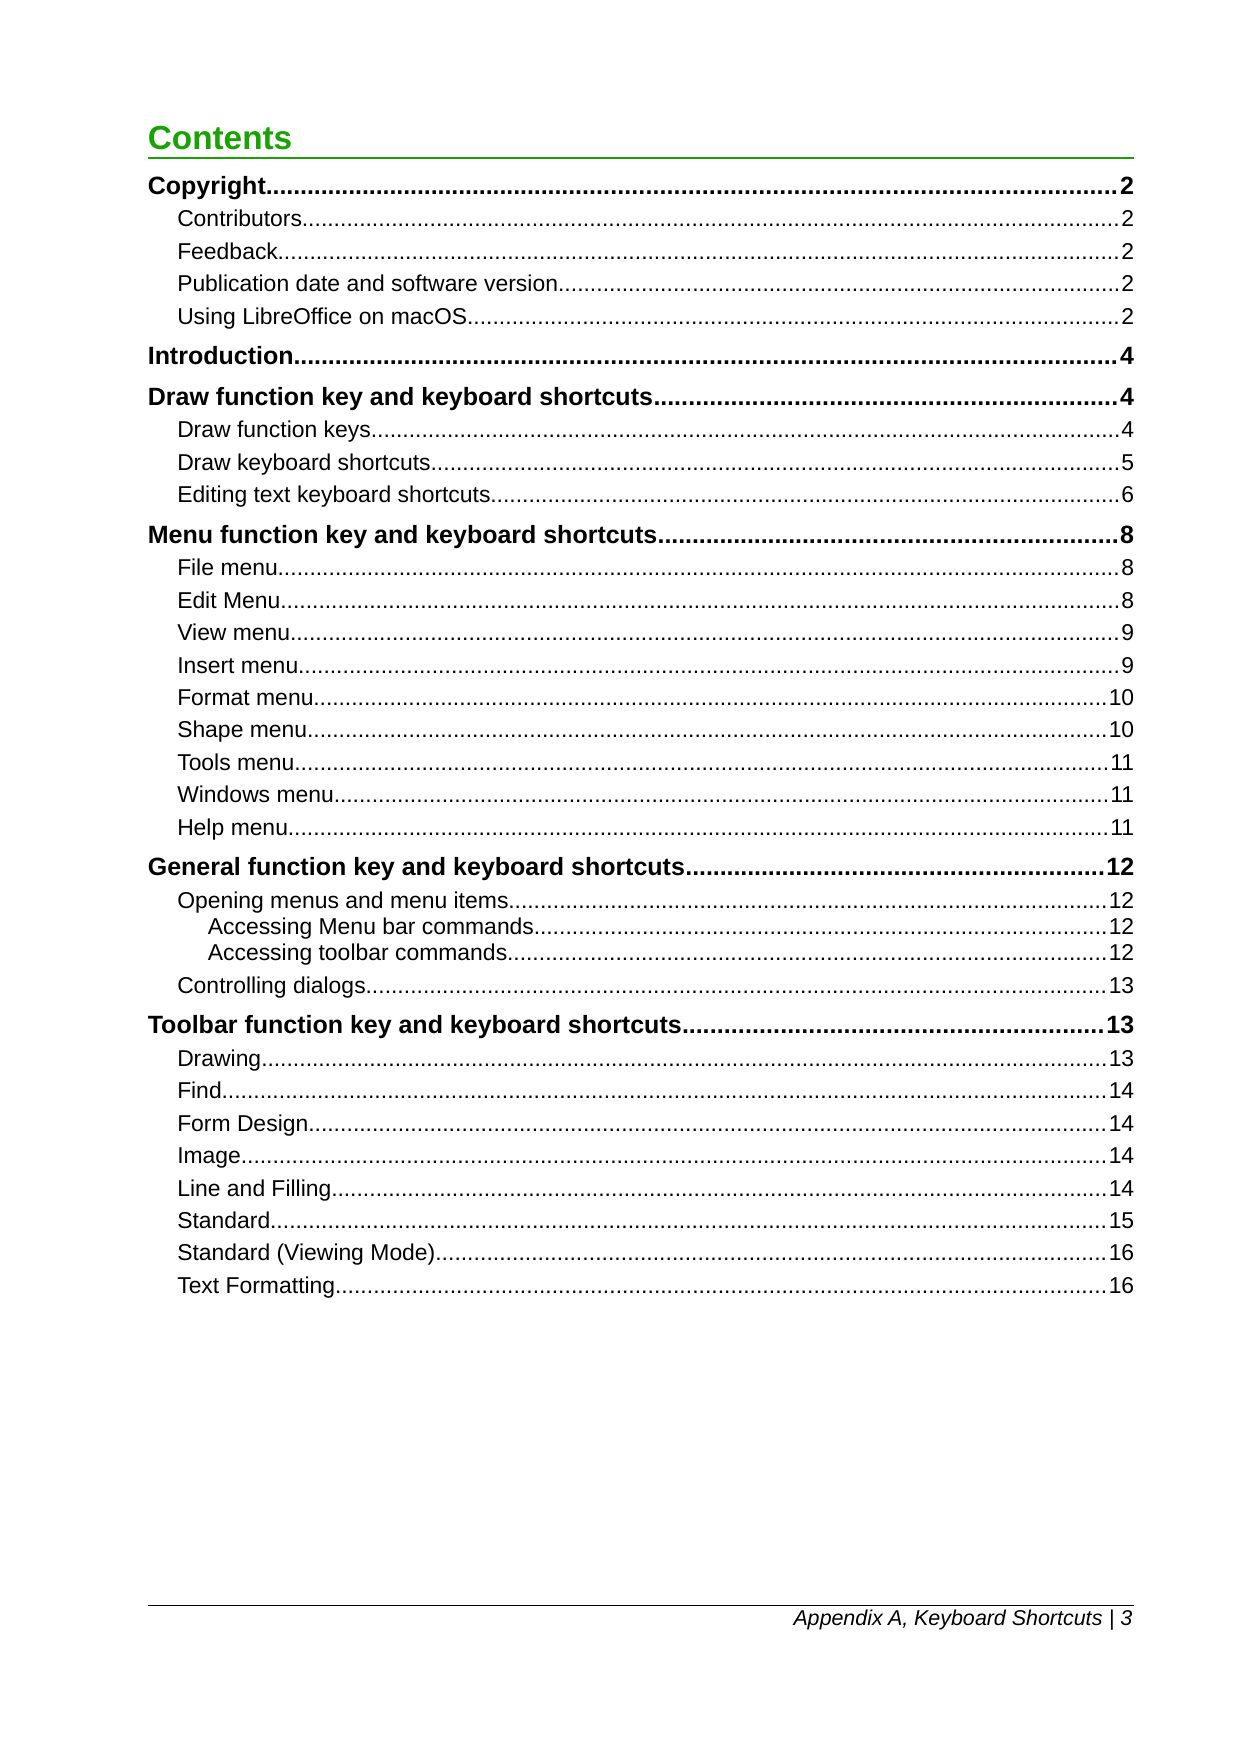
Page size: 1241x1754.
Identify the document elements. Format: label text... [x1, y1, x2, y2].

text Form Design 14 [177, 1110, 1134, 1136]
text General function key and keyboard shortcuts 12 [148, 852, 1134, 881]
text Using LibreOffice on macOS 2 [177, 303, 1134, 329]
text Edit Menu 8 [177, 587, 1134, 613]
text Format menu 10 [177, 684, 1134, 710]
text Feedback 2 [177, 238, 1134, 264]
text Line and Filling 14 [177, 1174, 1134, 1201]
text Draw function keys 4 [177, 416, 1134, 443]
text Menu function key and keyboard shortcuts 8 [148, 519, 1134, 548]
text Editing text keyboard shortcuts 6 [177, 481, 1134, 508]
text Tools menu 11 [177, 749, 1134, 775]
text Copyright 2 [148, 171, 1134, 199]
text Insert menu 9 [177, 652, 1134, 678]
text Controlling dialogs 13 [177, 972, 1134, 998]
text View menu 9 [177, 619, 1134, 646]
text Contributors 2 [177, 205, 1134, 232]
text Standard (Viewing Mode) 16 [177, 1239, 1134, 1266]
text Windows menu 11 [177, 781, 1134, 807]
text File menu 8 [177, 554, 1134, 581]
text Find 14 [177, 1077, 1134, 1104]
text Draw function key and keyboard shortcuts 4 [148, 382, 1134, 410]
text Introduction 4 [148, 341, 1134, 370]
text Shape menu 10 [177, 716, 1134, 743]
text Toolbar function key and keyboard shortcuts 13 [148, 1010, 1134, 1039]
text Help menu 11 [177, 813, 1134, 840]
text Text Formatting 16 [177, 1272, 1134, 1298]
text Publication date and software version 2 [177, 270, 1134, 297]
subtitle Contents [148, 118, 1134, 157]
text Draw keyboard shortcuts 5 [177, 449, 1134, 475]
text Accessing Menu bar commands 12 [208, 913, 1134, 939]
text Drawing 13 [177, 1045, 1134, 1071]
text Accessing toolbar commands 12 [208, 939, 1134, 966]
text Opening menus and menu items 12 [177, 887, 1134, 913]
text Standard 15 [177, 1207, 1134, 1233]
text Image 14 [177, 1142, 1134, 1168]
